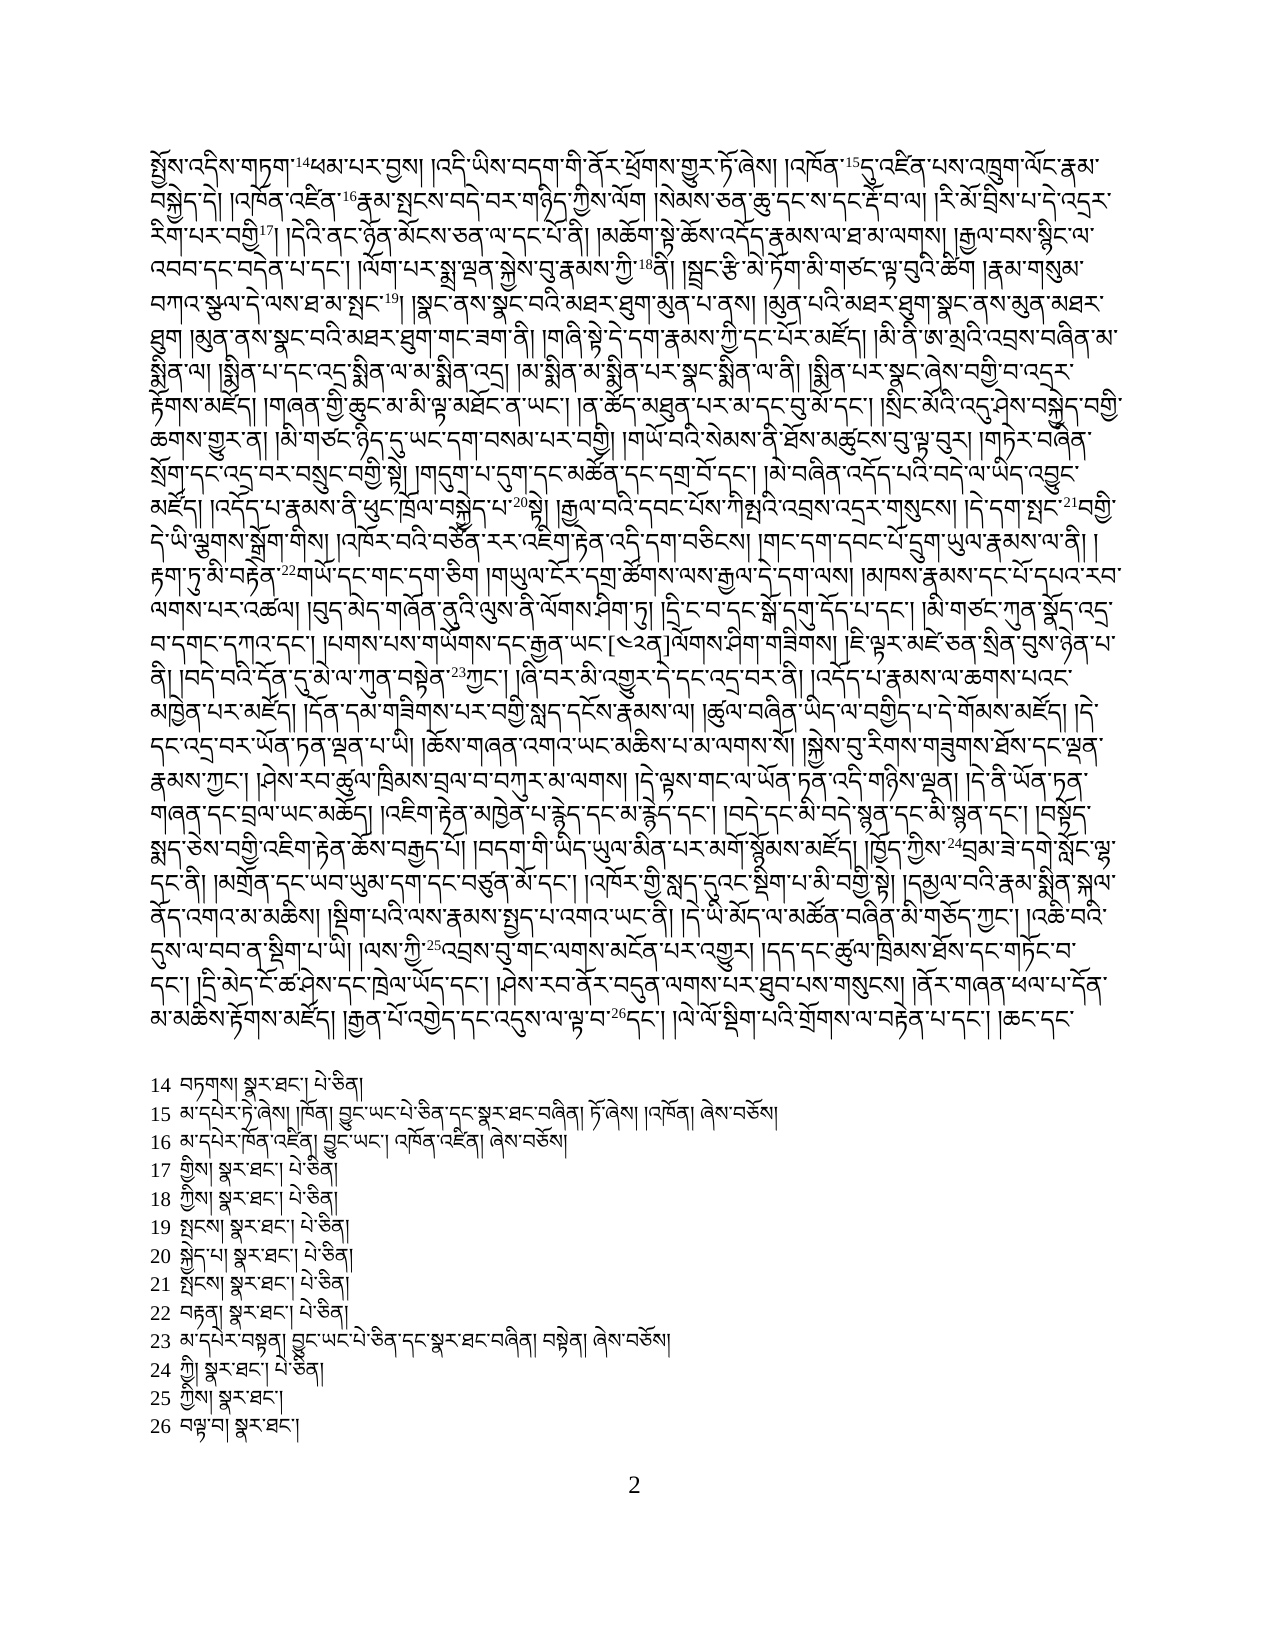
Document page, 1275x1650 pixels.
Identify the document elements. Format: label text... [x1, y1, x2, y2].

text མ་དཔེར་ཁོན་འཛིན། བྱུང་ཡང་། འཁོན་འཛིན། ཞེས་བཅོས། [150, 1127, 1125, 1156]
text སྤངས། སྣར་ཐང་། པེ་ཅིན། [150, 1212, 1125, 1241]
text སྤངས། སྣར་ཐང་། པེ་ཅིན། [150, 1269, 1125, 1298]
text བརྟན། སྣར་ཐང་། པེ་ཅིན། [150, 1298, 1125, 1326]
text [༤༠བ]༄༅༅། །རྒྱ་གར་སྐད་དུ། སུ་ཧྲྀ་ད་ལེ་ཁ། བོད་སྐད་དུ། བཤེས་པའི་སྤྲིང་ཡིག །འཇམ་དཔལ་གཞོན་ནུར་གྱུར་པ་ལ་ཕྱག་འཚལ་ལོ། །ཡོན་ཏན་རང་བཞིན་དགེ་འོས་བདག་གིས་ནི། །བདེ་བར་གཤེགས་པའི་གསུང་བསྙད་ལས་བྱུང་བའི། །བསོད་ནམས་འདུན་སླད་འཕགས་པའི་དབྱངས་འདི་དག །ཅུང་ཟད་ཅིག་བསྡེབས་ཁྱོད་ཀྱིས་གསན་པའི་རིགས། །ཇི་ལྟར་བདེ་གཤེགས་སྐུ་གཟུགས་ཤིང་ལས་ཀྱང་། །བགྱིས་པ་ཅི་འདྲའང་རུང་སྟེ་མཁས་པས་མཆོད། །དེ་བཞིན་བདག་གི་སྙན་ངག་འདི་ངན་ཡང་། །དམ་ཆོས་བརྗོད་ལ་བརྟེན་སླད་སྨད་མི་བགྱི། །ཐུབ་པ་ཆེན་པོའི་བཀའ་ནི་སྨན་དགུ་ཞིག །ཁྱོད་ཀྱི་ཐུགས་སུ་ལྟ་ཡང་ཆུད་མོད་ཀྱི། །རྡོ་ཐལ་ལས་བགྱིས་དགུང་ཟླའི་འོད་ཀྱིས་ནི། །ཆེས་དཀར་ཉིད་དུ་ཅི་སྟེ་མི་བགྱིད་ལགས། །རྒྱལ་བས་སངས་རྒྱས་ཆོས་དང་དགེ་འདུན་དང་། །གཏོང་དང་ཚུལ་ཁྲིམས་ལྷ་རྗེས་དྲན་པ་དྲུག །རབ་ཏུ་བཀའ་སྩལ་དེ་དག་སོ་སོ་ཡི། །[༤༡ན]ཡོན་ཏན་ཚོགས་ཀྱིས་རྗེས་སུ་དྲན་པར་བགྱི། །དགེ་བའི་ལས་ལམ་བཅུ་པོ་ལུས་དང་ནི། །ངག་དང་ཡིད་ཀྱིས་རྟག་ཏུ་བསྟེན་བགྱི་ཞིང་། །ཆང་རྣམས་ལས་ལྡོག་དེ་བཞིན་དགེ་བ་ཡི། །འཚོ་བ་ལ་ཡང་མངོན་པར་དགྱེས་པར་མཛོད། །ལོངས་སྤྱོད་གཡོ་བ་སྙིང་པོ་མེད་མཁྱེན་ནས། །དགེ་སློང་བྲམ་ཟེ་བཀྲེན་དང་བཤེས་རྣམས་ལ། །སྦྱིན་པ་ཚུལ་བཞིན་སྩལ་བགྱི་ཕ་རོལ་ཏུ། །སྦྱིན་ལས་གཞན་པའི་གཉེན་མཆོག་མ་མཆིས་སོ། །ཁྱོད་ཀྱི་ཚུལ་ཁྲིམས་མ་ཉམས་མོད་མི་དམའ། །མ་འདྲེས་མ་སྦགས་པ་དག་བསྟེན་པར་མཛོད། །ཁྲིམས་ནི་རྒྱུ་དང་མི་རྒྱུའི་ས་བཞིན་དུ། །ཡོན་ཏན་ཀུན་གྱི་གཞི་རྟེན་ལགས་པར་གསུངས། །སྦྱིན་དང་ཚུལ་ཁྲིམས་བཟོད་བརྩོན་བསམ་གཏན་དང་། །དེ་བཞིན་ཤེས་རབ་གཞལ་མེད་ཕ་རོལ་ཕྱིན། །འདི་དག་རྒྱས་མཛོད་སྲིད་པའི་རྒྱ་མཚོ་ཡི། །ཕ་རོལ་ཕྱིན་པ་རྒྱལ་བའི་དབང་པོ་མཛོད། །གང་ལ་ཕ་དང་མ་དག་མཆོད་བྱེད་པའི། །རིགས་དེ་ཚངས་བཅས་སློབ་དཔོན་བཅས་པའང་ལགས། །དེ་དག་ལ་མཆོད་གྲགས་པར་འགྱུར་བ་དང་། །སླད་མ་ལ་ཡང་མཐོ་རིས་འགྱུར་བ་ལགས། །འཚེ་དང་ཆོམ་རྐུན་འཁྲིག་པ་བརྫུན་དང་ནི། །ཆང་དང་དུས་མིན་ཟས་ལ་ཆགས་པ་དང་། །མལ་སྟན་མཐོ་ལ་དགའ་དང་གླུ་དག་དང་། །གར་དང་ཕྲེང་བའི་ཁྱད་པར་རྣམས་སྤོང་ཞིང་། །དགྲ་བཅོམ་ཚུལ་ཁྲིམས་རྗེས་སུ་བྱེད་པ་ཡི། །ཡན་ལག་བརྒྱད་པོ་འདི་དག་དང་ལྡན་ན། །གསོ་སྦྱོང་འདོད་སྤྱོད་ལྷ་ལུས་ཡིད་འོང་བ། །སྐྱེས་པ་བུད་མེད་དག་ལ་སྩོལ་བར་བགྱིད། །སེར་སྣ་གཡོ་སྒྱུ་ཆགས་དང་སྙོམ་ལས་དང་། །མངོན་པའི་ང་རྒྱལ་འདོད་ཆགས་ཞེ་སྡང་དང་། །རིགས་དང་གཟུགས་དང་ཐོས་པ་ལང་ཚོ་དང་། །དབང་ཐང་ཆེ་བས་རྒྱགས་པ་དགྲ་བཞིན་གཟིགས། །བག་ཡོད་བདུད་རྩིའི་གནས་ཏེ་བག་མེད་པ། །འཆི་བའི་གནས་སུ་ཐུབ་པས་བཀའ་སྩལ་ཏོ། །དེ་བས་ཁྱོད་ཀྱི་དགེ་ཆོས་སྤེལ་སླད་དུ། །གུས་པས་རྟག་ཏུ་བག་དང་བཅས་པར་མཛོད། །གང་ཞིག་སྔོན་ཆད་བག་མེད་གྱུར་པ་ལ། །ཕྱི་ནས་བག་དང་ལྡན་པར་གྱུར་ཏེ་ཡང་། །ཟླ་བ་སྤྲིན་བྲལ་ལྟ་བུར་རྣམ་མཛེས་ཏེ། །དགའ་བོ་སོར་ཕྲེང་མཐོང་ལྡན་བདེ་བྱེད་བཞིན། །[༤༡བ]འདི་ལྟར་བཟོད་མཚུངས་དཀའ་ཐུབ་མ་མཆིས་པས། །ཁྱོད་ཀྱིས་ཁྲོ་བའི་གོ་སྐབས་དབྱེ་མི་བགྱི། །ཁྲོ་བ་སྤངས་པས་ཕྱིར་མི་ལྡོག་པ་ཉིད། །འཐོབ་པར་འགྱུར་བར་སངས་རྒྱས་ཞལ་གྱིས་བཞེས། །བདག་ནི་འདིས་སྤྱོས་འདིས་གཏག་ཕམ་པར་བྱས། །འདི་ཡིས་བདག་གི་ནོར་ཕྲོགས་གྱུར་ཏོ་ཞེས། །འཁོན་དུ་འཛིན་པས་འཁྲུག་ལོང་རྣམ་བསྐྱེད་དེ། །འཁོན་འཛིན་རྣམ་སྤངས་བདེ་བར་གཉིད་ཀྱིས་ལོག །སེམས་ཅན་ཆུ་དང་ས་དང་རྡོ་བ་ལ། །རི་མོ་བྲིས་པ་དེ་འདྲར་རིག་པར་བགྱི། །དེའི་ནང་ཉོན་མོངས་ཅན་ལ་དང་པོ་ནི། །མཆོག་སྟེ་ཆོས་འདོད་རྣམས་ལ་ཐ་མ་ལགས། །རྒྱལ་བས་སྙིང་ལ་འབབ་དང་བདེན་པ་དང་། །ལོག་པར་སྨྲ་ལྡན་སྐྱེས་བུ་རྣམས་ཀྱི་ནི། །སྦྲང་རྩི་མེ་ཏོག་མི་གཙང་ལྟ་བུའི་ཚིག །རྣམ་གསུམ་བཀའ་སྩལ་དེ་ལས་ཐ་མ་སྤང་། །སྣང་ནས་སྣང་བའི་མཐར་ཐུག་མུན་པ་ནས། །མུན་པའི་མཐར་ཐུག་སྣང་ནས་མུན་མཐར་ཐུག །མུན་ནས་སྣང་བའི་མཐར་ཐུག་གང་ཟག་ནི། །གཞི་སྟེ་དེ་དག་རྣམས་ཀྱི་དང་པོར་མཛོད། །མི་ནི་ཨ་མྲའི་འབྲས་བཞིན་མ་སྨིན་ལ། །སྨིན་པ་དང་འདྲ་སྨིན་ལ་མ་སྨིན་འདྲ། །མ་སྨིན་མ་སྨིན་པར་སྣང་སྨིན་ལ་ནི། །སྨིན་པར་སྣང་ཞེས་བགྱི་བ་འདྲར་རྟོགས་མཛོད། །གཞན་གྱི་ཆུང་མ་མི་ལྟ་མཐོང་ན་ཡང་། །ན་ཚོད་མཐུན་པར་མ་དང་བུ་མོ་དང་། །སྲིང་མོའི་འདུ་ཤེས་བསྐྱེད་བགྱི་ཆགས་གྱུར་ན། །མི་གཙང་ཉིད་དུ་ཡང་དག་བསམ་པར་བགྱི། །གཡོ་བའི་སེམས་ནི་ཐོས་མཚུངས་བུ་ལྟ་བུར། །གཏེར་བཞིན་སྲོག་དང་འདྲ་བར་བསྲུང་བགྱི་སྟེ། །གདུག་པ་དུག་དང་མཚོན་དང་དགྲ་བོ་དང་། །མེ་བཞིན་འདོད་པའི་བདེ་ལ་ཡིད་འབྱུང་མཛོད། །འདོད་པ་རྣམས་ནི་ཕུང་ཁྲོལ་བསྐྱེད་པ་སྟེ། །རྒྱལ་བའི་དབང་པོས་ཀིམྤའི་འབྲས་འདྲར་གསུངས། །དེ་དག་སྤང་བགྱི་དེ་ཡི་ལྕགས་སྒྲོག་གིས། །འཁོར་བའི་བཙོན་རར་འཇིག་རྟེན་འདི་དག་བཅིངས། །གང་དག་དབང་པོ་དྲུག་ཡུལ་རྣམས་ལ་ནི། །རྟག་ཏུ་མི་བརྟེན་གཡོ་དང་གང་དག་ཅིག །གཡུལ་ངོར་དགྲ་ཚོགས་ལས་རྒྱལ་དེ་དག་ལས། །མཁས་རྣམས་དང་པོ་དཔའ་རབ་ལགས་པར་འཚལ། །བུད་མེད་གཞོན་ནུའི་ལུས་ནི་ལོགས་ཤིག་ཏུ། །དྲི་ང་བ་དང་སྒོ་དགུ་དོད་པ་དང་། །མི་གཙང་ཀུན་སྣོད་འདྲ་བ་དགང་དཀའ་དང་། །པགས་པས་གཡོགས་དང་རྒྱན་ཡང་[༤༢ན]ལོགས་ཤིག་གཟིགས། །ཇི་ལྟར་མཛེ་ཅན་སྲིན་བུས་ཉེན་པ་ནི། །བདེ་བའི་དོན་དུ་མེ་ལ་ཀུན་བསྟེན་ཀྱང་། །ཞི་བར་མི་འགྱུར་དེ་དང་འདྲ་བར་ནི། །འདོད་པ་རྣམས་ལ་ཆགས་པའང་མཁྱེན་པར་མཛོད། །དོན་དམ་གཟིགས་པར་བགྱི་སླད་དངོས་རྣམས་ལ། །ཚུལ་བཞིན་ཡིད་ལ་བགྱིད་པ་དེ་གོམས་མཛོད། །དེ་དང་འདྲ་བར་ཡོན་ཏན་ལྡན་པ་ཡི། །ཆོས་གཞན་འགའ་ཡང་མཆིས་པ་མ་ལགས་སོ། །སྐྱེས་བུ་རིགས་གཟུགས་ཐོས་དང་ལྡན་རྣམས་ཀྱང་། །ཤེས་རབ་ཚུལ་ཁྲིམས་བྲལ་བ་བཀུར་མ་ལགས། །དེ་ལྟས་གང་ལ་ཡོན་ཏན་འདི་གཉིས་ལྡན། །དེ་ནི་ཡོན་ཏན་གཞན་དང་བྲལ་ཡང་མཆོད། །འཇིག་རྟེན་མཁྱེན་པ་རྙེད་དང་མ་རྙེད་དང་། །བདེ་དང་མི་བདེ་སྙན་དང་མི་སྙན་དང་། །བསྟོད་སྨད་ཅེས་བགྱི་འཇིག་རྟེན་ཆོས་བརྒྱད་པོ། །བདག་གི་ཡིད་ཡུལ་མིན་པར་མགོ་སྙོམས་མཛོད། །ཁྱོད་ཀྱིས་བྲམ་ཟེ་དགེ་སློང་ལྷ་དང་ནི། །མགྲོན་དང་ཡབ་ཡུམ་དག་དང་བཙུན་མོ་དང་། །འཁོར་གྱི་སླད་དུའང་སྡིག་པ་མི་བགྱི་སྟེ། །དམྱལ་བའི་རྣམ་སྨིན་སྐལ་ནོད་འགའ་མ་མཆིས། །སྡིག་པའི་ལས་རྣམས་སྤྱད་པ་འགའ་ཡང་ནི། །དེ་ཡི་མོད་ལ་མཚོན་བཞིན་མི་གཅོད་ཀྱང་། །འཆི་བའི་དུས་ལ་བབ་ན་སྡིག་པ་ཡི། །ལས་ཀྱི་འབྲས་བུ་གང་ལགས་མངོན་པར་འགྱུར། །དད་དང་ཚུལ་ཁྲིམས་ཐོས་དང་གཏོང་བ་དང་། །དྲི་མེད་ངོ་ཚ་ཤེས་དང་ཁྲེལ་ཡོད་དང་། །ཤེས་རབ་ནོར་བདུན་ལགས་པར་ཐུབ་པས་གསུངས། །ནོར་གཞན་ཕལ་པ་དོན་མ་མཆིས་རྟོགས་མཛོད། །རྒྱན་པོ་འགྱེད་དང་འདུས་ལ་ལྟ་བ་དང་། །ལེ་ལོ་སྡིག་པའི་གྲོགས་ལ་བརྟེན་པ་དང་། །ཆང་དང་མཚན་མོ་རྒྱུ་བ་ངན་སོང་བ། །གྲགས་པ་ཉམས་པར་འགྱུར་བ་དེ་དྲུག་སྤང་། །ནོར་རྣམས་ཀུན་གྱི་ནང་ན་ཆོག་ཤེས་པ། །རབ་མཆོག་ལགས་པར་ལྷ་མིའི་སྟོན་པས་གསུངས། །ཀུན་ཏུ་ཆོག་ཤེས་མཛོད་ཅིག་ཆོག་མཁྱེན་ན། །ནོར་མི་བདོག་ཀྱང་ཡང་དག་འབྱོར་པ་ལགས། །དེས་པ་བདོག་མང་ཇི་ལྟར་སྡུག་བསྔལ་བ། །འདོད་པ་ཆུང་རྣམས་དེ་ལྟ་མ་ལགས་ཏེ། །ཀླུ་མཆོག་རྣམས་ལ་མགོ་བོ་ཇི་སྙེད་པ། །དེ་ལས་བྱུང་བའི་སྡུག་བསྔལ་དེ་སྙེད་དོ། །རང་བཞིན་དགྲར་འབྲེལ་གཤེད་མ་ལྟ་བུ་དང་། །ཁྱིམ་ཐབ་བརྙས་[༤༢བ]བགྱིད་རྗེ་མོ་ལྟ་བུ་དང་། །ཆུང་ངུའང་རྐུ་བ་ཆོམ་རྐུན་ལྟ་བུ་ཡི། །ཆུང་མ་གསུམ་པོ་དེ་དག་རྣམ་པར་སྤང་། །སྲིང་མོ་ལྟ་བུར་རྗེས་མཐུན་གང་ཡིན་དང་། །མཛའ་མོ་བཞིན་དུ་སྙིང་ལ་འབབ་པ་དང་། །མ་བཞིན་ཕན་པར་འདོད་དང་བྲན་མོ་བཞིན། །དབང་གྱུར་གང་ཡིན་རིགས་ཀྱི་ལྷ་བཞིན་བཀུར། །ཁ་ཟས་སྨན་དང་འདྲ་བར་རིགས་པ་ཡིས། །འདོད་ཆགས་ཞེ་སྡང་མེད་པར་བསྟེན་བགྱི་སྟེ། །རྒྱགས་ཕྱིར་མ་ལགས་བསྙེམས་པའི་ཕྱིར་མ་ལགས། །འཚག་ཕྱིར་མ་ལགས་ལུས་གནས་འབའ་ཞིག་ཕྱིར། །རིག་པའི་བདག་ཉིད་ཉིན་པར་མཐའ་དག་དང་། །མཚན་མོ་ཐུན་གྱི་སྟོད་སྨད་བཟླས་ནས་ནི། །མནལ་ཚེའང་འབྲས་བུ་མེད་པར་མི་འགྱུར་བར། །དྲན་དང་ལྡན་པར་དེ་དག་བར་དུ་མནོལ། །བྱམས་དང་སྙིང་རྗེ་དག་དང་དགའ་བ་དང་། །བཏང་སྙོམས་རྟག་ཏུ་ཡང་དག་བསྒོམ་མཛོད་ཅིག །གོང་མ་བརྙེས་པར་མ་གྱུར་དེ་ལྟ་ནའང་། །ཚངས་པའི་འཇིག་རྟེན་བདེ་བ་ཐོབ་པར་འགྱུར། །འདོད་སྤྱོད་དགའ་དང་བདེ་དང་སྡུག་བསྔལ་དག །རྣམ་པར་སྤངས་པའི་བསམ་གཏན་བཞི་པོ་ཡིས། །ཚངས་དང་འོད་གསལ་དག་དང་དགེ་རྒྱས་དང་། །འབྲས་བུ་ཆེ་ལྷ་རྣམས་དང་སྐལ་མཉམ་ཐོབ། །རྟག་དང་མངོན་པར་ཞེན་དང་གཉེན་པོ་མེད། །ཡོན་ཏན་གཙོ་ལྡན་བཞི་ལས་བྱུང་བའི་ལས། །དགེ་དང་མི་དགེ་རྣམ་ལྔ་ཆེན་པོ་སྟེ། །དེ་བས་དགེ་བ་སྤྱོད་ལ་བརྩོན་པར་བགྱི། །ལན་ཚྭ་སྲང་འགས་ཆུ་ནི་ཉུང་ངུ་ཞིག །རོ་བསྐྱུར་བགྱིད་ཀྱི་གངྒཱའི་ཀླུང་མིན་ལྟར། །དེ་བཞིན་སྡིག་པའི་ལས་ནི་ཆུང་ངུ་ཡང་། །དགེ་བའི་རྩ་བ་ཡང་ལ་མཁྱེན་པར་བགྱི། །རྒོད་དང་འགྱོད་དང་གནོད་སེམས་རྨུགས་པ་དང་། །གཉིད་དང་འདོད་ལ་འདུན་དང་ཐེ་ཚོམ་སྟེ། །སྒྲིབ་པ་ལྔ་པོ་འདི་དག་དགེ་བའི་ནོར། །འཕྲོག་པའི་ཆོམ་རྐུན་ལགས་པར་མཁྱེན་པར་མཛོད། །དད་དང་བརྩོན་འགྲུས་དག་དང་དྲན་པ་དང་། །ཏིང་འཛིན་ཤེས་རབ་ཆོས་མཆོག་ལྔ་ཉིད་དེ། །འདི་ལ་མངོན་བརྩོན་མཛོད་ཅིག་འདི་དག་ནི། །སྟོབས་དབང་ཞེས་བགྱི་རྩེ་མོར་གྱུར་པའང་ལགས། །ན་རྒ་འཆི་སྡུག་བྲལ་དང་དེ་བཞིན་དུ། །ལས་ནི་བདག་གིར་བྱས་ལས་མ་འདས་ཞེས། །དེ་ལྟར་ཡང་དང་ཡང་དུ་སེམས་པ་ནི། །དེ་ཡི་གཉེན་པོའི་སྒོ་ནས་རྒྱགས་མི་འགྱུར། །[༤༣ན]གལ་ཏེ་མཐོ་རིས་ཐར་པ་མངོན་བཞེད་ན། །ཡང་དག་ལྟ་ལ་གོམས་པ་ཉིད་དུ་མཛོད། །གང་ཟག་ལོག་པར་ལྟ་བས་ལེགས་སྤྱད་ཀྱང་། །ཐམས་ཅད་རྣམ་པར་སྨིན་པ་མི་བཟད་ལྡན། །མི་ནི་ཡང་དག་ཉིད་དུ་མི་བདེ་ཞིང་། །མི་རྟག་བདག་མེད་མི་གཙང་རིག་པར་བགྱི། །དྲན་པ་ཉེ་བར་མ་བཞག་རྣམས་ཀྱིས་ནི། །ཕྱིན་ཅི་ལོག་བཞིར་ལྟ་བ་ཕུང་ཁྲོལ་བ། །གཟུགས་ནི་བདག་མ་ཡིན་ཞེས་གསུངས་ཏེ་བདག །གཟུགས་དང་མི་ལྡན་གཟུགས་ལ་བདག་གནས་མིན། །བདག་ལ་གཟུགས་མི་གནས་ཏེ་དེ་བཞིན་དུ། །ཕུང་པོ་ལྷག་མ་བཞི་ཡང་སྟོང་རྟོགས་བགྱི། །ཕུང་པོ་འདོད་རྒྱལ་ལས་མིན་དུས་ལས་མིན། །རང་བཞིན་ལས་མིན་ངོ་བོ་ཉིད་ལས་མིན། །དབང་ཕྱུག་ལས་མིན་རྒྱུ་མེད་ཅན་མིན་ཏེ། །མི་ཤེས་ལས་དང་སྲེད་ལས་བྱུང་རིག་མཛོད། །ཚུལ་ཁྲིམས་བརྟུལ་ཞུགས་མཆོག་འཛིན་རང་ལུས་ལ། །ཕྱིན་ཅི་ལོག་པར་ལྟ་དང་ཐེ་ཚོམ་སྟེ། །ཀུན་ཏུ་སྦྱོར་བ་འདི་གསུམ་ཐར་པ་ཡི། །གྲོང་ཁྱེར་སྒོ་འགེགས་ལགས་པར་མཁྱེན་པར་གྱིས། །ཐར་པ་བདག་ལ་རག་ལས་འདི་ལ་ནི། །གཞན་གྱིས་གྲོགས་བགྱིར་ཅི་ཡང་མ་མཆིས་པས། །ཐོས་དང་ཚུལ་ཁྲིམས་བསམ་གཏན་ལྡན་པ་ཡིས། །བདེན་པ་རྣམ་པ་བཞི་ལ་འབད་པར་མཛོད། །ལྷག་པའི་ཚུལ་ཁྲིམས་ལྷག་པའི་ཤེས་རབ་དང་། །ལྷག་པའི་སེམས་ལ་རྟག་ཏུ་བསླབ་པར་བགྱི། །བསླབ་པ་བརྒྱ་རྩ་ལྔ་བཅུ་ལྷག་ཅིག་ནི། །གསུམ་པོ་འདི་ནང་ཡང་དག་འདུ་བར་འགྱུར། །དབང་ཕྱུག་ལུས་རྟོག་དྲན་པ་བདེ་གཤེགས་ཀྱིས། །བགྲོད་པ་གཅིག་པའི་ལམ་དུ་ཉེ་བར་བསྟན། །དེ་ནི་བསྒྲིམས་ནས་མངོན་པར་བསྲུང་བགྱི་སྟེ། །དྲན་པ་ཉམས་པས་ཆོས་ཀུན་འཇིག་པར་འགྱུར། །ཚེ་ནི་གནོད་མང་རླུང་གིས་བཏབ་པ་ཡི། །ཆུ་ཡི་ཆུ་བུར་བས་ཀྱང་མི་རྟག་ན། །དབུགས་རྔུབ་དབུགས་འབྱུང་གཉིད་ཀྱིས་ལོག་པ་ལས། །སད་ཁོམ་གང་ལགས་དེ་ནི་ངོ་མཚར་ཆེ། །ལུས་མཐའ་ཐལ་བ་མཐར་སྐམ་མཐར་འདྲུལ་ཞིང་། །ཐ་མར་མི་གཙང་སྙིང་པོ་མ་མཆིས་པ། །རྣམ་པར་འཇིག་དེངས་མྱགས་པར་འགྱུར་བ་སྟེ། །སོ་སོར་འགྱེས་ཆོས་ཅན་དུ་མཁྱེན་པར་མཛོད། །ས་དང་ལྷུན་པོ་རྒྱ་མཚོ་ཉི་མ་བདུན། །འབར་བས་བསྲེགས་པའི་ལུས་ཅན་འདི་དག་ཀྱང་། །ཐལ་བ་ཡང་ནི་ལུས་པར་མི་འགྱུར་ན། །ཤིན་ཏུ་ཉམ་ཆུང་མི་ལྟ་[༤༣བ]སྨོས་ཅི་འཚལ། །དེ་ལྟར་འདི་ཀུན་མི་རྟག་བདག་མེད་དེ། །སྐྱབས་མེད་མགོན་མེད་གནས་མེད་དེ་སླད་དུ། །འཁོར་བ་ཆུ་ཤིང་སྙིང་པོ་མེད་པ་ལས། །མི་མཆོག་ཁྱོད་ཀྱི་ཐུགས་ནི་དབྱུང་བར་མཛོད། །རྒྱ་མཚོ་གཅིག་གནས་གཉའ་ཤིང་བུ་ག་དང་། །རུས་སྦལ་ཕྲད་པ་བས་ཀྱང་དུད་འགྲོ་ལས། །མི་ཉིད་ཆེས་ཐོབ་དཀའ་བས་མི་དབང་གིས། །དམ་ཆོས་སྤྱོད་པས་དེ་འབྲས་མཆིས་པར་མཛོད། །གང་ཞིག་གསེར་སྣོད་རིན་ཆེན་སྤྲས་པ་ཡིས། །ངན་སྐྱུགས་འཕྱགས་པར་བགྱིད་པ་དེ་བས་ནི། །གང་ཞིག་མི་རུ་སྐྱེས་ནས་སྡིག་པ་དག །བགྱིད་པ་དེ་ནི་ཆེས་རབ་བླུན་པ་ལགས། །མཐུན་པར་གྱུར་པའི་ཡུལ་དུ་གནས་པ་དང་། །སྐྱེས་བུ་དམ་པ་ལ་ནི་བརྟེན་པ་དང་། །བདག་ཉིད་ལེགས་སྨོན་སྔོན་ཡང་བསོད་ནམས་བགྱིས། །འཁོར་ལོ་ཆེན་པོ་བཞི་ནི་ཁྱོད་ལ་མངའ། །དགེ་བའི་བཤེས་གཉེན་བསྟེན་པ་ཚངས་པར་སྤྱོད། །ཡོངས་སུ་རྫོགས་པ་ཐུབ་པས་གསུངས་དེའི་ཕྱིར། །སྐྱེས་བུ་དམ་པ་བསྟེན་བགྱི་རྒྱལ་བ་ལ། །བརྟེན་ནས་རབ་ཏུ་མང་པོས་ཞི་བ་ཐོབ། །ལོག་པར་ལྟ་བ་འཛིན་དང་དུད་འགྲོ་དང་། །ཡི་དྭགས་ཉིད་དང་དམྱལ་བར་སྐྱེ་བ་དང་། །རྒྱལ་བའི་བཀའ་མེད་པ་དང་མཐའ་འཁོབ་ཏུ། །ཀླ་ཀློར་སྐྱེ་དང་གླེན་ཞིང་ལྐུགས་པ་ཉིད། །ཚེ་རིང་ལྷ་ཉིད་གང་ཡང་རུང་བར་ནི། །སྐྱེ་བ་ཞེས་བགྱི་མི་ཁོམ་སྐྱོན་བརྒྱད་པོ། །དེ་དག་དང་བྲལ་ཁོམ་པ་རྙེད་ནས་ནི། །སྐྱེ་བ་བཟློག་པའི་སླད་དུ་འབད་པར་མཛོད། །དེས་པ་འདོད་པས་ཕོངས་དང་འཆི་བ་དང་། །ན་དང་རྒ་སོགས་སྡུག་བསྔལ་དུ་མ་ཡི། །འབྱུང་གནས་འཁོར་བ་ལ་ནི་སྐྱོ་མཛད་ཅིང་། །འདི་ཡི་ཉེས་པའི་ཤས་ཀྱང་གསན་པར་མཛོད། །ཕ་ནི་བུ་ཉིད་མ་ནི་ཆུང་མ་ཉིད། །སྐྱེ་བོ་དགྲར་གྱུར་པ་དག་བཤེས་ཉིད་དང་། །བཟློག་པ་ཉིད་དུ་མཆི་བས་དེ་སླད་དུ། །འཁོར་བ་དག་ན་ངེས་པ་འགའ་མ་མཆིས། །རེ་རེས་རྒྱ་མཚོ་བཞི་བས་ལྷག་པ་ཡི། །འོ་མ་འཐུངས་ཏེ་ད་དུང་སོ་སོ་ཡི། །སྐྱེ་བོའི་རྗེས་སུ་འབྲང་བའི་འཁོར་བ་པས། །དེ་བས་ཆོས་མང་ཉིད་ཅིག་བཏུང་འཚལ་ལོ། །རེ་རེའི་བདག་ཉིད་རུས་པའི་ཕུང་པོ་ནི། །ལྷུན་པོ་མཉམ་པ་སྙེད་ཅིག་འདས་གྱུར་ཏེ། །མ་ཡི་ཐུག་མཐའ་རྒྱ་ཤུག་ཚི་གུ་ཙམ། །རི་ལུར་བགྲངས་ཀྱང་ས་ཡིས་ལང་མི་འགྱུར། །བརྒྱ་བྱིན་འཇིག་རྟེན་མཆོད་འོས་གྱུར་ནས་ནི། །ལས་ཀྱི་དབང་གིས་ཕྱིར་ཡང་[༤༤ན]ས་སྟེང་ལྷུང་། །འཁོར་ལོས་སྒྱུར་བ་ཉིད་དུ་གྱུར་ནས་ཀྱང་། །འཁོར་བ་དག་ཏུ་ཡང་བྲན་ཉིད་དུ་འགྱུར། །མཐོ་རིས་བུ་མོའི་ནུ་མ་རྐེད་པ་ལ། །རེག་པའི་བདེ་བ་ཡུན་རིང་མྱོང་ནས་སླར། །དམྱལ་བར་འཐག་གཅོད་དབང་བའི་འཁྲུལ་འཁོར་གྱིས། །རེག་པ་ཤིན་ཏུ་མི་བཟད་བསྟེན་འཚལ་ལོ། །རྐང་པའི་རེག་པས་ནེམ་པར་བདེ་བཟོད་པ། །ལྷུན་པོའི་སྤོ་ལ་ཡུན་རིང་གནས་ནས་ནི། །སླར་ཡང་མེ་མུར་རོ་མྱགས་རྒྱུ་བ་ཡི། །སྡུག་བསྔལ་མི་བཟད་ཕོག་སྙམ་བགྱིད་འཚལ་ལོ། །མཐོ་རིས་བུ་མོས་འབྲོངས་ཤིང་དགའ་བ་དང་། །རྣམ་པར་མཛེས་འཚལ་སོན་པར་རྩེས་ནས་སླར། །འདབ་མ་རལ་གྲི་འདྲ་ཚལ་ནགས་རྣམས་ཀྱིས། །རྐང་ལག་རྣ་བ་སྣ་གཅོད་འཐོབ་པར་འགྱུར། །དལ་གྱིས་འབབ་པ་ལྷ་ཡི་བུ་མོ་ནི། །གདོང་མཛེས་གསེར་གྱི་པདྨ་ལྷན་བཞུགས་ནས། །སླར་ཡང་དམྱལ་བའི་ཆུ་བོ་རབ་མེད་པར། །ཚ་སྒོ་བཟོད་བརླག་ཆུ་ཚན་འཇུག་འཚལ་ལོ། །ལྷ་ཡུལ་འདོད་བདེ་ཤིན་ཏུ་ཆེན་པོ་དང་། །ཚངས་ཉིད་ཆགས་བྲལ་བདེ་བ་ཐོབ་ནས་སླར། །མནར་མེད་མེ་ཡི་བུད་ཤིང་གྱུར་པ་ཡི། །སྡུག་བསྔལ་རྒྱུན་མི་འཆད་པ་བསྟན་འཚལ་ལོ། །ཉི་མ་ཟླ་བ་ཉིད་ཐོབ་རང་ལུས་ཀྱི། །འོད་ཀྱིས་འཇིག་རྟེན་མཐའ་དག་སྣང་བྱས་ཏེ། །སླར་ཡང་མུན་ནག་སྨག་ཏུ་ཕྱིན་གྱུར་ནས། །རང་གི་ལག་པ་བརྐྱང་བའང་མི་མཐོང་འགྱུར། །དེ་ལྟར་ནོངས་པར་འགྱུར་འཚལ་བསོད་ནམས་ནི། །རྣམ་གསུམ་མར་མེའི་སྣང་བ་རབ་བཞེས་ཤིག །གཅིག་པུ་ཉི་མ་ཟླ་བས་མི་བརྫི་བའི། །མུན་ནག་མཐའ་ཡས་ནང་དུ་འཇུག་འཚལ་ལོ། །སེམས་ཅན་ཉེས་པར་སྤྱད་པ་སྤྱོད་རྣམས་ལ། །ཡང་སོས་ཐིག་ནག་རབ་ཏུ་ཚ་བ་དང་། །བསྡུས་འཇོམས་ངུ་འབོད་མནར་མེད་ལ་སོགས་པའི། །དམྱལ་བ་རྣམས་སུ་རྟག་ཏུ་སྡུག་བསྔལ་འགྱུར། །ཁ་ཅིག་ཏིལ་བཞིན་འཚིར་ཏེ་དེ་བཞིན་གཞན། །ཕྱེ་མ་ཞིབ་མོ་བཞིན་དུ་ཕྱེ་མར་རློག །ཁ་ཅིག་སོག་ལེས་འདྲ་སྟེ་དེ་བཞིན་གཞན། །སྟ་རེ་མི་བཟད་སོ་རྣོན་རྣམས་ཀྱིས་གཤགས། །དེ་བཞིན་གཞན་དག་ཁྲོ་ཆུ་བཞུ་བ་ཡི། །ཁུ་བ་འབར་བ་འཁྲིགས་པ་ལྡུད་པར་བགྱིད། །ཁ་ཅིག་ལྕགས་ཀྱི་གསལ་ཤིང་རབ་འབར་བ། །ཚེར་མ་ཅན་ལ་ཀུན་ཏུ་རྒྱུད་པར་བགྱིད། །ཁ་ཅིག་ལྕགས་ཀྱི་མཆེ་བ་ལྡན་པའི་ཁྱི། །[༤༤བ]གཏུམ་པོས་དབད་ཅིང་ལག་པ་གནམ་དུ་བསྒྲེང་། །དབང་མེད་གཞན་དག་ལྕགས་མཆུ་རྣོན་པོ་དང་། །སེན་མོ་མི་བཟད་ལྡན་པའི་ཁྭ་རྣམས་འཐོག །ཁ་ཅིག་སྲིན་བུ་སྦུར་བ་སྣ་ཚོགས་དང་། །ཤ་སྦྲང་སྦྲང་བུ་མཆུ་རིངས་ཁྲི་ཕྲག་དག །རེག་ན་མི་བཟད་རྨ་སྲོལ་ཆེར་འབྱིན་པས། །ཟ་བར་བགྱིད་ཅིང་འགྲེ་ལྡོག་སྨྲེ་སྔགས་འདོན། །ཁ་ཅིག་མདག་མེ་འབར་བའི་ཚོགས་སུ་ནི། །རྒྱུན་མི་འཆད་པར་རབ་བསྲེག་ཁ་ཡང་བགྲད། །ཁ་ཅིག་ལྕགས་ལས་བྱས་པའི་ཟངས་ཆེན་དུ། །སྤྱིའུ་ཚུགས་འབྲས་ཀྱི་ཅུང་པེང་བཞིན་དུ་འཚེད། །སྡིག་ཅན་དབུགས་འབྱུང་འགགས་པ་ཙམ་ཞིག་གི །དུས་ཀྱིས་བར་དུ་ཆོད་རྣམས་དམྱལ་བ་ཡི། །སྡུག་བསྔལ་གཞལ་ཡས་ཐོས་ནས་རྣམ་སྟོང་དུ། །མི་འཇིག་གང་ལགས་རྡོ་རྗེའི་རང་བཞིན་ནོ། །དམྱལ་བ་བྲིས་པ་མཐོང་དང་ཐོས་པ་དང་། །དྲན་དང་བཀླགས་དང་གཟུགས་སུ་བགྱིས་རྣམས་ཀྱང་། །འཇིགས་པ་སྐྱེ་བར་འགྱུར་ན་མི་བཟད་པའི། །རྣམ་སྨིན་ཉམས་སུ་མྱོང་ན་སྨོས་ཅི་འཚལ། །བདེ་བ་ཀུན་གྱི་ནང་ན་སྲེད་ཟད་པ། །བདེ་བའི་བདག་པོར་བགྱིད་པ་ཇི་ལྟ་བར། །དེ་བཞིན་སྡུག་བསྔལ་ཀུན་གྱི་ནང་ན་ནི། །མནར་མེད་དམྱལ་བའི་སྡུག་བསྔལ་རབ་མི་བཟད། །འདི་ན་ཉིན་གཅིག་མདུང་ཐུང་སུམ་བརྒྱ་ཡིས། །རབ་ཏུ་དྲག་བཏབ་སྡུག་བསྔལ་གང་ལགས་པ། །དེས་ནི་དམྱལ་བའི་སྡུག་བསྔལ་ཆུང་ངུ་ལའང་། །འོལ་ཡང་མི་བགྱིད་ཆར་ཡང་མི་ཕོད་དོ། །དེ་ལྟར་སྡུག་བསྔལ་ཤིན་ཏུ་མི་བཟད་ལོ། །བྱེ་བ་ཕྲག་བརྒྱར་ཉམས་སུ་མྱོང་ཡང་ནི། །ཇི་སྲིད་མི་དགེ་དེ་ཟད་མ་གྱུར་པ། །དེ་སྲིད་སྲོག་དང་འབྲལ་བར་མི་འགྱུར་རོ། །མི་དགེའི་འབྲས་འདི་རྣམས་ཀྱི་ས་བོན་ནི། །ལུས་ངག་ཡིད་ཀྱི་ཉེས་སྤྱད་ཁྱོད་ཀྱིས་ནི། །ཅི་ནས་དེ་རྡུལ་ཙམ་ཡང་མ་མཆིས་པ། །དེ་ལྟར་ཉིད་ཀྱི་རྩལ་གྱིས་འབད་པར་མཛོད། །དུད་འགྲོའི་སྐྱེ་གནས་ན་ཡང་གསོད་པ་དང་། །བཅིངས་དང་བརྡེག་སོགས་སྡུག་བསྔལ་སྣ་ཚོགས་པ། །ཞི་འགྱུར་དགེ་བ་སྤངས་པ་རྣམས་ལ་ནི། །གཅིག་ལ་གཅིག་ཟ་ཤིན་ཏུ་མི་བཟད་པ། །ཁ་ཅིག་མུ་ཏིག་བལ་དང་རུས་པ་དང་། །ཤ་དང་པགས་པའི་ཆེད་དུ་འཆི་བར་འགྱུར། །དབང་མེད་གཞན་དག་རྡོག་པ་ལག་པ་དང་། །ལྕགས་དང་ལྕགས་ཀྱུ་འདེབས་པས་བཏབ་སྟེ་བཀོལ། །[༤༥ན]ཡི་དྭགས་ན་ཡང་འདོད་པས་ཕོངས་པ་ཡིས། །བསྐྱེད་པའི་སྡུག་བསྔལ་རྒྱུན་ཆགས་མི་འཆོས་པ། །བཀྲེས་སྐོམ་གྲང་དྲོ་ངལ་དང་འཇིགས་པ་ཡིས། །བསྐྱེད་པ་ཤིན་ཏུ་མི་བཟད་བསྟེན་འཚལ་ལོ། །ཁ་ཅིག་ཁ་ནི་ཁབ་ཀྱི་མིག་ཙམ་ལ། །ལྟོ་བ་རི་ཡི་གཏོས་ཙམ་བཀྲེས་པས་ཉེན། །མི་གཙང་གྱི་ནར་བོར་བ་ཅུང་ཟད་ཀྱང་། །འཚལ་བའི་མཐུ་དང་ལྡན་པ་མ་ལགས་སོ། །ཁ་ཅིག་པགས་རུས་ལུས་ཤིང་གཅེར་བུ་སྟེ། །ཏ་ལའི་ཡང་ཏོག་བསྐམས་པ་ལྟ་བུ་ལགས། །ཁ་ཅིག་མཚན་ཞིང་ཁ་ནས་འབར་བ་སྟེ། །ཟས་སུ་འབར་བའི་ཁར་བབས་བྱེ་མ་འཚལ། །སྨད་རིགས་འགའ་ནི་རྣག་དང་ཕྱི་ས་དང་། །ཁྲག་སོགས་མི་གཙང་བ་ཡང་མི་རྙེད་དེ། །ཕན་ཚུན་གདོང་དུ་འཚོག་ཅིང་མགྲིན་པ་ནས། །ལྦ་བ་བྱུང་བ་སྨིན་པའི་རྣག་འཚལ་ལོ། །ཡི་དྭགས་རྣམས་ལ་སོས་ཀའི་དུས་སུ་ནི། །ཟླ་བའང་ཚ་ལ་དགུན་ནི་ཉི་མའང་གྲང་། །ལྗོན་ཤིང་འབྲས་བུ་མེད་འགྱུར་འདི་དག་གིས། །བལྟས་པ་ཙམ་གྱིས་ཀླུང་ཡང་བསྐམ་པར་འགྱུར། །བར་ཆད་མེད་པར་སྡུག་བསྔལ་རྟེན་གྱུར་པ། །ཉེས་པར་སྤྱད་པའི་ལས་ཀྱི་ཞགས་པ་ནི། །སྲ་བས་བཅིངས་པའི་ལུས་ཅན་ཁ་ཅིག་ལོ། །ལྔ་སྟོང་དག་དང་ཁྲིར་ཡང་འཆི་མི་འགྱུར། །དེ་ལྟར་ཡི་དྭགས་རྣམས་ཀྱིས་སྣ་ཚོགས་པའི། །སྡུག་བསྔལ་རོ་གཅིག་ཐོབ་པ་གང་ལགས་པ། །དེ་ཡི་རྒྱུ་ནི་སྐྱེ་བོ་འཇུངས་དགའ་བ། །སེར་སྣ་འཕགས་མིན་ལགས་པར་སངས་རྒྱས་གསུངས། །མཐོ་རིས་ན་ཡང་བདེ་ཆེན་དེ་དག་གི །འཆི་འཕོའི་སྡུག་བསྔལ་ཉིད་ནི་དེ་བས་ཆེ། །དེ་ལྟར་བསམས་ནས་ཡ་རབས་རྣམས་ཀྱིས་ནི། །ཟད་འགྱུར་མཐོ་རིས་སླད་དུ་སྲེད་མི་བགྱི། །ལུས་ཀྱི་ཁ་དོག་མི་སྡུག་འགྱུར་བ་དང་། །སྟན་ལ་མི་དགའ་མེ་ཏོག་ཕྲེང་རྙིང་དང་། །གོས་ལ་དྲི་མ་ཆགས་དང་ལུས་ལས་ནི། །སྔོན་ཆད་མེད་པའི་རྔུལ་འབྱུང་ཞེས་བགྱི་བ། །མཐོ་རིས་འཆི་འཕོ་སྒྲོན་བགྱིད་འཆི་ལྟས་ལྔ། །ལྷ་ཡུལ་གནས་པའི་ལྷ་རྣམས་ལ་འབྱུང་སྟེ། །ས་སྟེང་མི་རྣམས་འཆི་བར་འགྱུར་བ་དག །སྦྲོན་པར་བྱེད་པའི་འཆི་ལྟས་རྣམས་དང་འདྲ། །ལྷ་ཡི་འཇིག་རྟེན་དག་ནས་འཕོས་པ་ལ། །གལ་ཏེ་དགེ་བའི་ལྷག་མ་འགའ་མེད་ན། །དེ་ནས་དབང་མེད་[༤༥བ]དུད་འགྲོ་ཡི་དྭགས་དང་། །དམྱལ་བར་གནས་པ་གང་ཡང་རུང་བར་འགྱུར། །ལྷ་མིན་དག་ནའང་རང་བཞིན་གྱིས་ལྷ་ཡི། །དཔལ་ལ་སྡང་ཕྱིར་ཡིད་ཀྱི་སྡུག་བསྔལ་ཆེ། །དེ་དག་བློ་དང་ལྡན་ཡང་འགྲོ་བ་ཡི། །སྒྲིབ་པས་བདེན་པ་མཐོང་བ་མ་མཆིས་སོ། །འཁོར་བ་དེ་འདྲ་ལགས་པས་ལྷ་མི་དང་། །དམྱལ་བ་ཡི་དྭགས་དུད་འགྲོ་རྣམས་དག་ཏུ། །སྐྱེ་བ་བཟང་པོ་མ་ལགས་སྐྱེ་བ་ནི། །གནོད་པ་དུ་མའི་སྣོད་གྱུར་ལགས་མཁྱེན་མཛོད། །མགོ་འམ་གོས་ལ་གློ་བུར་མེ་ཤོར་ན། །དེ་དག་བཟློག་ཕྱིར་བགྱི་བ་བཏང་ནས་ཀྱང་། །ཡང་སྲིད་མེད་པར་བགྱི་སླད་འབད་འཚལ་ཏེ། །དེ་བས་ཆེས་མཆོག་དགོས་པ་གཞན་མ་མཆིས། །ཚུལ་ཁྲིམས་དག་དང་བསམ་གཏན་ཤེས་རབ་ཀྱིས། །མྱ་ངན་འདས་ཞི་དུལ་བ་དྲི་མེད་པའི། །གོ་འཕང་མི་རྒ་མི་འཆི་ཟད་མི་འཚལ། །ས་ཆུ་མེ་རླུང་ཉི་ཟླ་བྲལ་ཐོབ་མཛོད། །དྲན་དང་ཆོས་རབ་འབྱེད་དང་བརྩོན་འགྲུས་དང་། །དགའ་དང་ཤིན་ཏུ་སྦྱངས་དང་ཏིང་འཛིན་དང་། །བཏང་སྙོམས་འདི་བདུན་བྱང་ཆུབ་ཡན་ལག་སྟེ། །མྱ་ངན་འདས་ཐོབ་བགྱིད་པའི་དགེ་ཚོགས་ལགས། །ཤེས་རབ་མེད་པར་བསམ་གཏན་ཡོད་མིན་ཏེ། །བསམ་གཏན་མེད་པར་ཡང་ནི་ཤེས་རབ་མེད། །གང་ལ་དེ་ཉིད་ཡོད་པས་སྲིད་པ་ཡི། །རྒྱ་མཚོ་གནག་རྗེས་ལྟ་བུར་འཚལ་བར་བགྱི། །ལུང་མ་བསྟན་པ་བཅུ་བཞི་འཇིག་རྟེན་ན། །ཉི་མའི་གཉེན་གྱིས་རབ་གསུངས་གང་དག་ལགས། །དེ་དག་རྣམས་ལ་བསམ་པར་མི་བགྱི་སྟེ། །དེ་ཡིས་བློ་ནི་ཞི་བར་བགྱིད་མ་ལགས། །མ་རིག་པ་ལས་ལས་ཏེ་དེ་ལས་ནི། །རྣམ་ཤེས་དེ་ལས་མིང་དང་གཟུགས་རབ་འབྱུང་། །དེ་ལས་སྐྱེ་མཆེད་དྲུག་སྟེ་དེ་ལས་ནི། །རེག་པ་ཀུན་ཏུ་འབྱུང་བར་ཐུབ་པས་གསུངས། །རེག་པ་ལས་ནི་ཚོར་བ་ཀུན་འབྱུང་སྟེ། །ཚོར་བའི་གཞི་ལས་སྲེད་པ་འབྱུང་བར་འགྱུར། །སྲེད་པས་ལེན་པ་བསྐྱེད་པར་འགྱུར་བ་སྟེ། །དེ་ལས་སྲིད་པ་སྲིད་ལས་སྐྱེ་བ་ལགས། །སྐྱེ་བ་ཡོད་ན་མྱ་ངན་ན་རྒ་དང་། །འདོད་པས་ཕོངས་དང་འཆི་དང་འཇིགས་སོགས་ཀྱི། །སྡུག་བསྔལ་ཕུང་པོ་ཤིན་ཏུ་ཆེ་འབྱུང་སྟེ། །སྐྱེ་བ་འགགས་པས་འདི་ཀུན་འགག་པར་འགྱུར། །རྟེན་ཅིང་འབྲེལ་བར་འབྱུང་འདི་རྒྱལ་བ་ཡི། །གསུང་གི་མཛོད་ཀྱི་གཅེས་པ་ཟབ་[༤༦ན]མོ་སྟེ། །གང་གིས་འདི་ནི་ཡང་དག་མཐོང་བ་དེས། །སངས་རྒྱས་དེ་ཉིད་རིག་པས་རྣམ་མཆོག་མཐོང་། །ཡང་དག་ལྟ་དང་འཚོ་དང་རྩོལ་བ་དང་། །དྲན་དང་ཏིང་འཛིན་དག་དང་ལས་མཐའ་དག།ཡང་དག་རྟོག་ཉིད་ལམ་གྱི་ཡན་ལག་བརྒྱད། །འདི་ནི་ཞི་བར་བགྱི་སླད་བསྒོམ་པར་བགྱི། །སྐྱེ་འདི་སྡུག་བསྔལ་སྲེད་པ་ཞེས་བགྱི་བ། །དེ་ནི་དེ་ཡི་ཀུན་འབྱུང་རྒྱ་ཆེན་ཏེ། །འདི་འགོག་པ་ནི་ཐར་པ་ལགས་ཏེ་དེ། །འཐོབ་བགྱིད་འཕགས་ལམ་ཡན་ལག་དེ་བརྒྱད་ལགས། །དེ་ལྟར་འཕགས་པའི་བདེན་པ་བཞི་པོ་དག །མཐོང་བར་བགྱི་སླད་རྟག་ཏུ་བརྩོན་པར་བགྱི། །པང་ན་དཔལ་གནས་ཁྱིམ་པ་རྣམས་ཀྱིས་ཀྱང་། །ཤེས་པས་ཉོན་མོངས་ཆུ་བོ་ལས་བརྒལ་གྱི། །གང་དག་ཆོས་མངོན་བགྱིས་པ་དེ་དག་ཀྱང་། །གནམ་ལས་བབས་པ་མ་ལགས་ལོ་ཏོག་བཞིན། །ས་རུམ་ལས་འཐོན་མ་ལགས་དེ་དག་སྔོན། །ཉོན་མོངས་རག་ལས་སོ་སོའི་སྐྱེ་བོར་བས། །བསྙེངས་དང་བྲལ་ལ་མང་དུ་གསོལ་ཅི་འཚལ། །ཕན་པའི་གདམས་ངག་དོན་པོ་འདི་ལགས་ཏེ། །ཁྱོད་ཀྱིས་ཐུགས་དུལ་མཛོད་ཅིག་བཅོམ་ལྡན་གྱིས། །སེམས་ནི་ཆོས་ཀྱི་རྩ་བ་ལགས་པར་གསུངས། །ཁྱོད་ལ་དེ་སྐད་གདམས་པ་གང་ལགས་དེ། །བས་པར་དགེ་སློང་གིས་ཀྱང་བགྱི་བར་དཀའ། །འདི་ལ་གང་ཞིག་སྤྱོད་པའི་ངོ་བོ་དེའི། །ཡོན་ཏན་བསྟེན་པས་སྐུ་ཚེ་དོན་ཡོད་མཛོད། །ཀུན་གྱི་དགེ་བ་ཀུན་ལ་ཡི་རང་ཞིང་། །ཉིད་ཀྱི་ལེགས་པར་སྤྱད་པ་རྣམ་གསུམ་ཡང་། །སངས་རྒྱས་ཉིད་ཐོབ་བགྱི་སླད་ཡོངས་བསྔོས་ནས། །དེ་ནས་དགེ་བའི་ཕུང་པོ་འདི་ཡིས་ཁྱོད། །སྐྱེ་བ་དཔག་ཏུ་མེད་པར་ལྷ་མི་ཡི། །འཇིག་རྟེན་ཀུན་གྱི་རྣལ་འབྱོར་དབང་མཛད་ནས། །འཕགས་པ་སྤྱན་རས་གཟིགས་དབང་སྤྱོད་པ་ཡིས། །འགྲོ་བ་ཉམ་ཐག་མང་པོ་རྗེས་བཟུང་སྟེ། །འཁྲུངས་ནས་ན་རྒ་འདོད་ཆགས་ཞེ་སྡང་རྣམས། །བསལ་ཏེ་སངས་རྒྱས་ཞིང་དུ་བཅོམ་ལྡན་འདས། །འོད་དཔག་མེད་དང་འདྲ་བར་འཇིག་རྟེན་གྱི། །མགོན་པོ་སྐུ་ཚེ་དཔག་ཏུ་མེད་པར་མཛོད། །ཤེས་རབ་ཚུལ་ཁྲིམས་གཏོང་འབྱུང་གྲགས་ཆེན་དྲི་མ་མེད། །ལྷ་ཡུལ་ནམ་མཁའ་དང་ནི་ས་སྟེང་རྒྱས་མཛད་ནས། །ས་ལ་མི་དང་མཐོ་རིས་ལྷ་ནི་[༤༦བ]ན་ཆུང་མཆོག །བདེ་དགས་དགའ་བ་ངེས་པར་རབ་ཏུ་ཞི་མཛད་དེ། །ཉོན་མོངས་ཉམ་ཐག་སེམས་ཅན་ཚོགས་ཀྱི་འཇིགས་སྐྱེ་དང་། །འཆི་བ་ཞི་མཛད་རྒྱལ་བའི་དབང་པོ་ཉིད་བརྙེས་ནས། །འཇིག་རྟེན་ལས་འདས་མིང་ཙམ་ཞི་ལ་མི་བསྙེངས་པ། །མི་བགྲེས་ནོངས་པ་མི་མངའི་གོ་འཕང་བརྙེས་པར་མཛོད། །བཤེས་པའི་སྤྲིང་ཡིག་སློབ་དཔོན་འཕགས་པ་ཀླུ་སྒྲུབ་ཀྱིས། །མཛའ་བོ་རྒྱལ་པོ་བདེ་སྤྱོད་ལ་བསྐུར་བ་རྫོགས་སོ།། །།རྒྱ་གར་གྱི་མཁན་པོ་སརྦ་ཛྙ་དེ་བ་དང་། ཞུ་ཆེན་གྱི་ལོ་ཙཱ་བ་བན་དེ་དཔལ་བརྩེགས་ཀྱིས་བསྒྱུར་ཅིང་ཞུས་ཏེ་གཏན་ལ་ཕབ་པའོ།། །། [150, 150, 1125, 1036]
text བལྟ་བ། སྣར་ཐང་། [150, 1412, 1125, 1440]
text མ་དཔེར་ཏེ་ཞེས། །ཁོན། བྱུང་ཡང་པེ་ཅིན་དང་སྣར་ཐང་བཞིན། ཏོ་ཞེས། །འཁོན། ཞེས་བཅོས། [150, 1099, 1125, 1127]
text ཀྱིས། སྣར་ཐང་། [150, 1383, 1125, 1412]
text ཀྱི། སྣར་ཐང་། པེ་ཅིན། [150, 1355, 1125, 1383]
text བཏགས། སྣར་ཐང་། པེ་ཅིན། [150, 1070, 1125, 1099]
text སྐྱེད་པ། སྣར་ཐང་། པེ་ཅིན། [150, 1241, 1125, 1269]
text གྱིས། སྣར་ཐང་། པེ་ཅིན། [150, 1156, 1125, 1184]
text མ་དཔེར་བསྟན། བྱུང་ཡང་པེ་ཅིན་དང་སྣར་ཐང་བཞིན། བསྟེན། ཞེས་བཅོས། [150, 1326, 1125, 1355]
text ཀྱིས། སྣར་ཐང་། པེ་ཅིན། [150, 1184, 1125, 1212]
